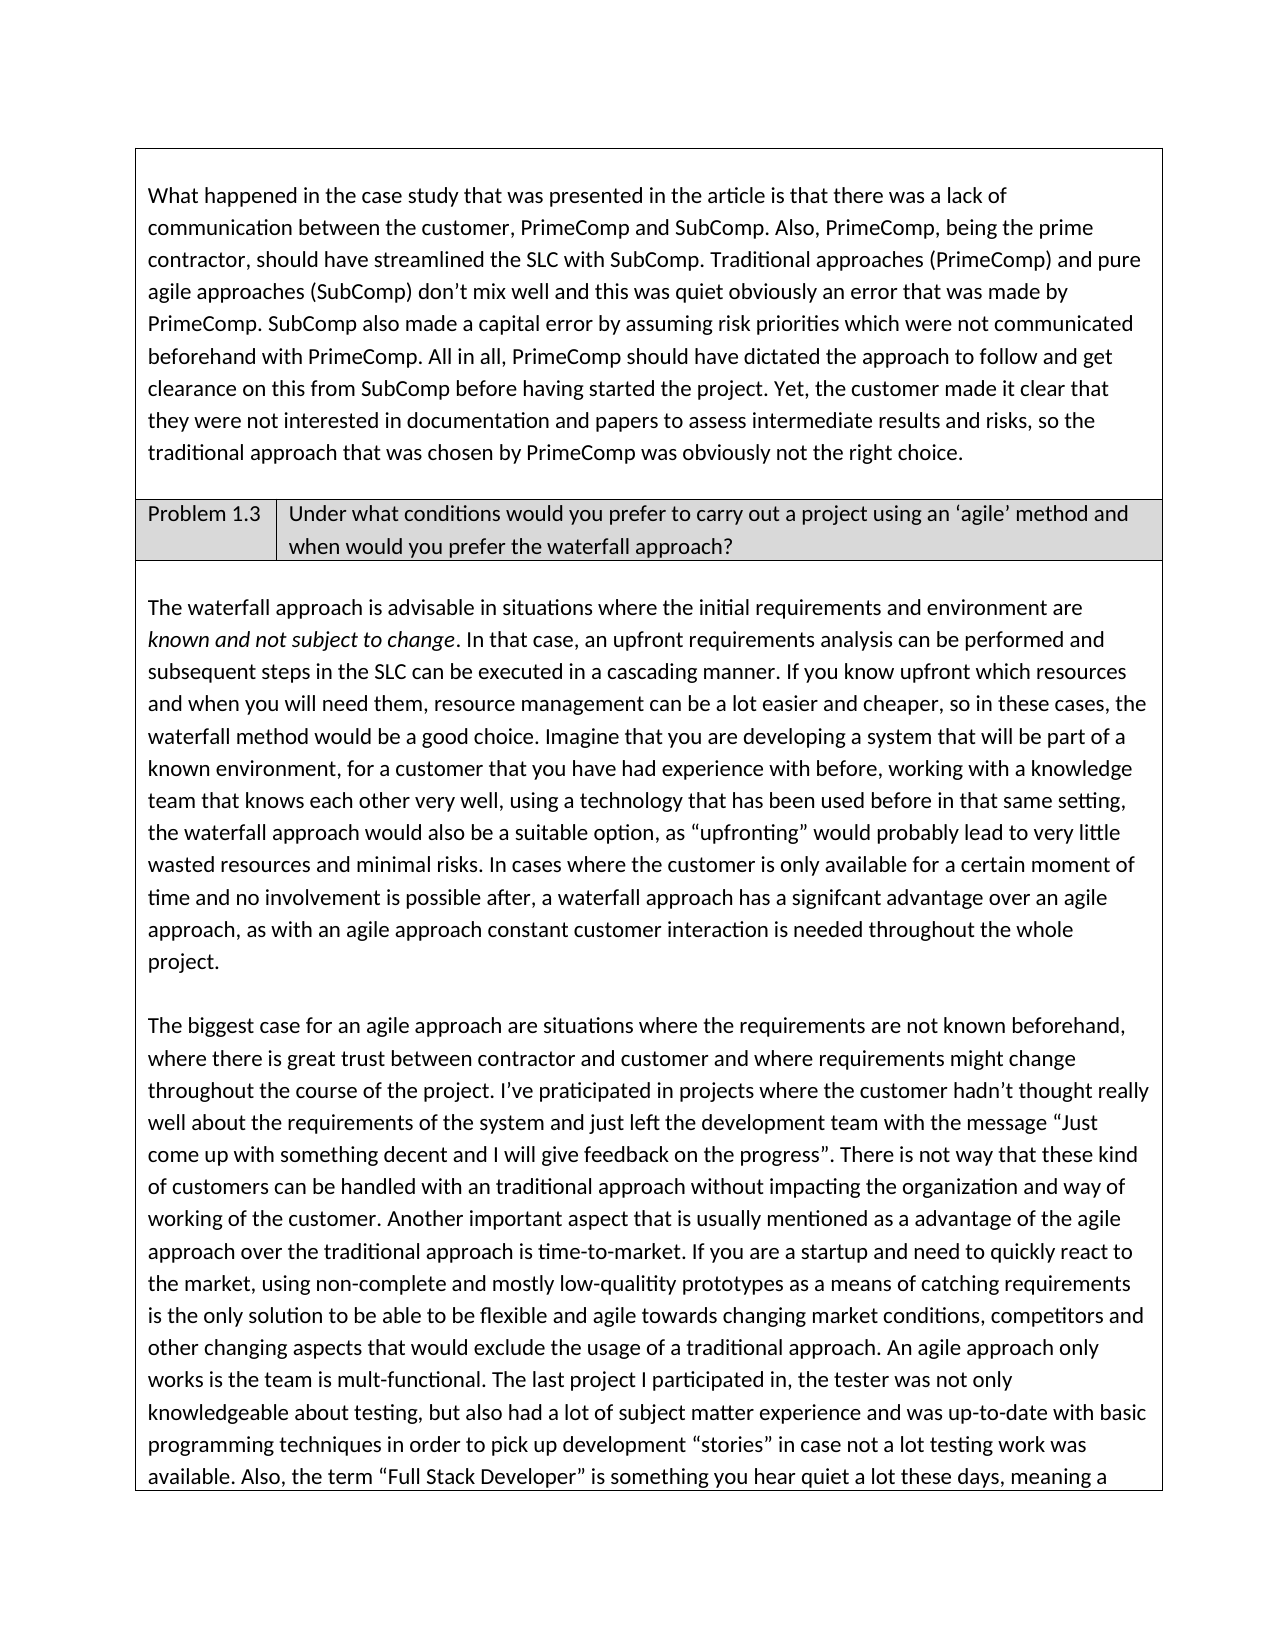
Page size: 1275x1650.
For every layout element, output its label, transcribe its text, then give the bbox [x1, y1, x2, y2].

table_cell Problem 1.3 [136, 500, 276, 560]
table_cell What happened in the case study that was presented in the article is that there was a lack of communication between the customer, PrimeComp and SubComp. Also, PrimeComp, being the prime contractor, should have streamlined the SLC with SubComp. Traditional approaches (PrimeComp) and pure agile approaches (SubComp) don’t mix well and this was quiet obviously an error that was made by PrimeComp. SubComp also made a capital error by assuming risk priorities which were not communicated beforehand with PrimeComp. All in all, PrimeComp should have dictated the approach to follow and get clearance on this from SubComp before having started the project. Yet, the customer made it clear that they were not interested in documentation and papers to assess intermediate results and risks, so the traditional approach that was chosen by PrimeComp was obviously not the right choice. [136, 149, 1162, 498]
table_cell The waterfall approach is advisable in situations where the initial requirements and environment are known and not subject to change. In that case, an upfront requirements analysis can be performed and subsequent steps in the SLC can be executed in a cascading manner. If you know upfront which resources and when you will need them, resource management can be a lot easier and cheaper, so in these cases, the waterfall method would be a good choice. Imagine that you are developing a system that will be part of a known environment, for a customer that you have had experience with before, working with a knowledge team that knows each other very well, using a technology that has been used before in that same setting, the waterfall approach would also be a suitable option, as “upfronting” would probably lead to very little wasted resources and minimal risks. In cases where the customer is only available for a certain moment of time and no involvement is possible after, a waterfall approach has a signifcant advantage over an agile approach, as with an agile approach constant customer interaction is needed throughout the whole project. The biggest case for an agile approach are situations where the requirements are not known beforehand, where there is great trust between contractor and customer and where requirements might change throughout the course of the project. I’ve praticipated in projects where the customer hadn’t thought really well about the requirements of the system and just left the development team with the message “Just come up with something decent and I will give feedback on the progress”. There is not way that these kind of customers can be handled with an traditional approach without impacting the organization and way of working of the customer. Another important aspect that is usually mentioned as a advantage of the agile approach over the traditional approach is time-to-market. If you are a startup and need to quickly react to the market, using non-complete and mostly low-qualitity prototypes as a means of catching requirements is the only solution to be able to be flexible and agile towards changing market conditions, competitors and other changing aspects that would exclude the usage of a traditional approach. An agile approach only works is the team is mult-functional. The last project I participated in, the tester was not only knowledgeable about testing, but also had a lot of subject matter experience and was up-to-date with basic programming techniques in order to pick up development “stories” in case not a lot testing work was available. Also, the term “Full Stack Developer” is something you hear quiet a lot these days, meaning a [136, 561, 1162, 1490]
table_cell Under what conditions would you prefer to carry out a project using an ‘agile’ method and when would you prefer the waterfall approach? [277, 500, 1162, 560]
